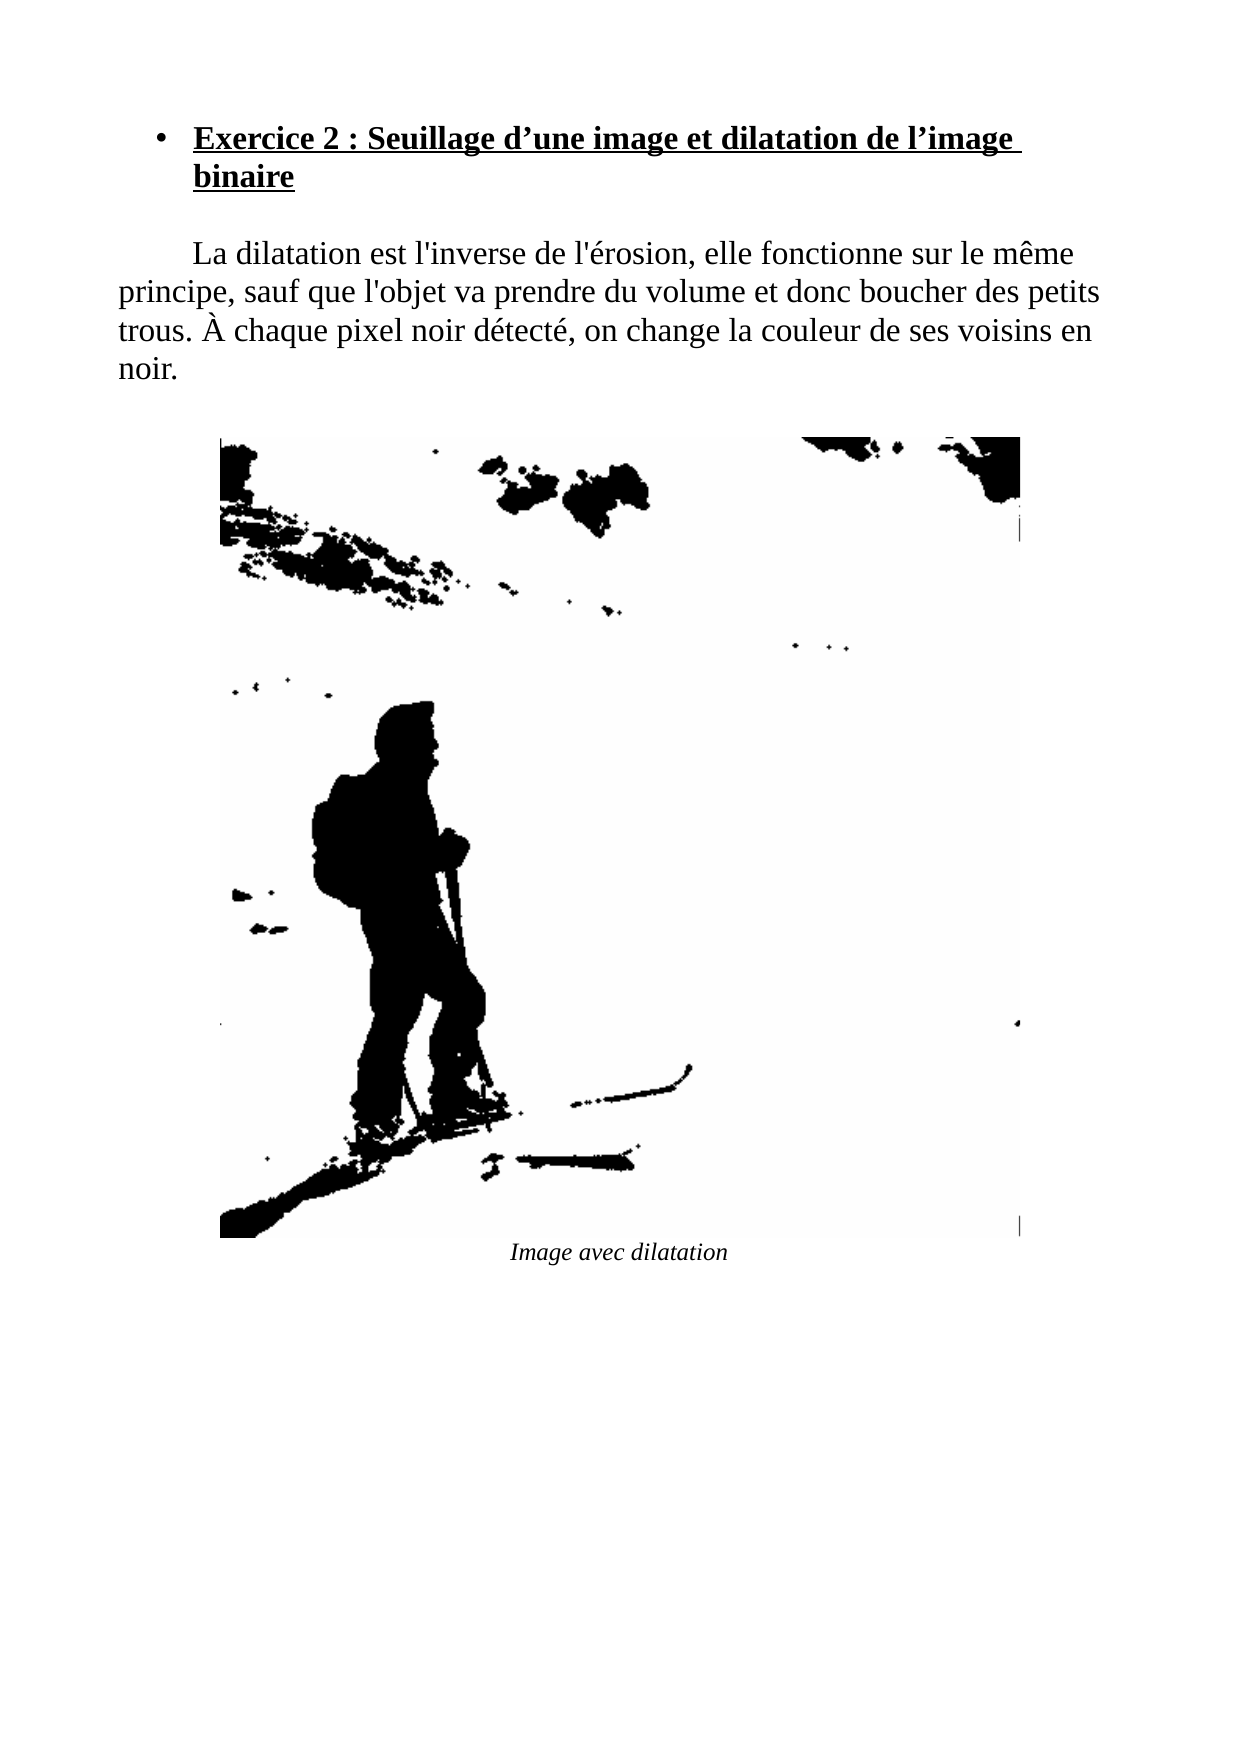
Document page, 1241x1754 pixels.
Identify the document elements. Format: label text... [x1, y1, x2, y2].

text Image avec dilatation [220, 1238, 1020, 1266]
picture [220, 437, 1020, 1238]
text La dilatation est l'inverse de l'érosion, elle fonctionne sur le même principe, sauf que l'objet va prendre du volume et donc boucher des petits trous. À chaque pixel noir détecté, on change la couleur de ses voisins en noir. [118, 233, 1122, 386]
list Exercice 2 : Seuillage d’une image et dilatation de l’image binaire [156, 118, 1122, 195]
